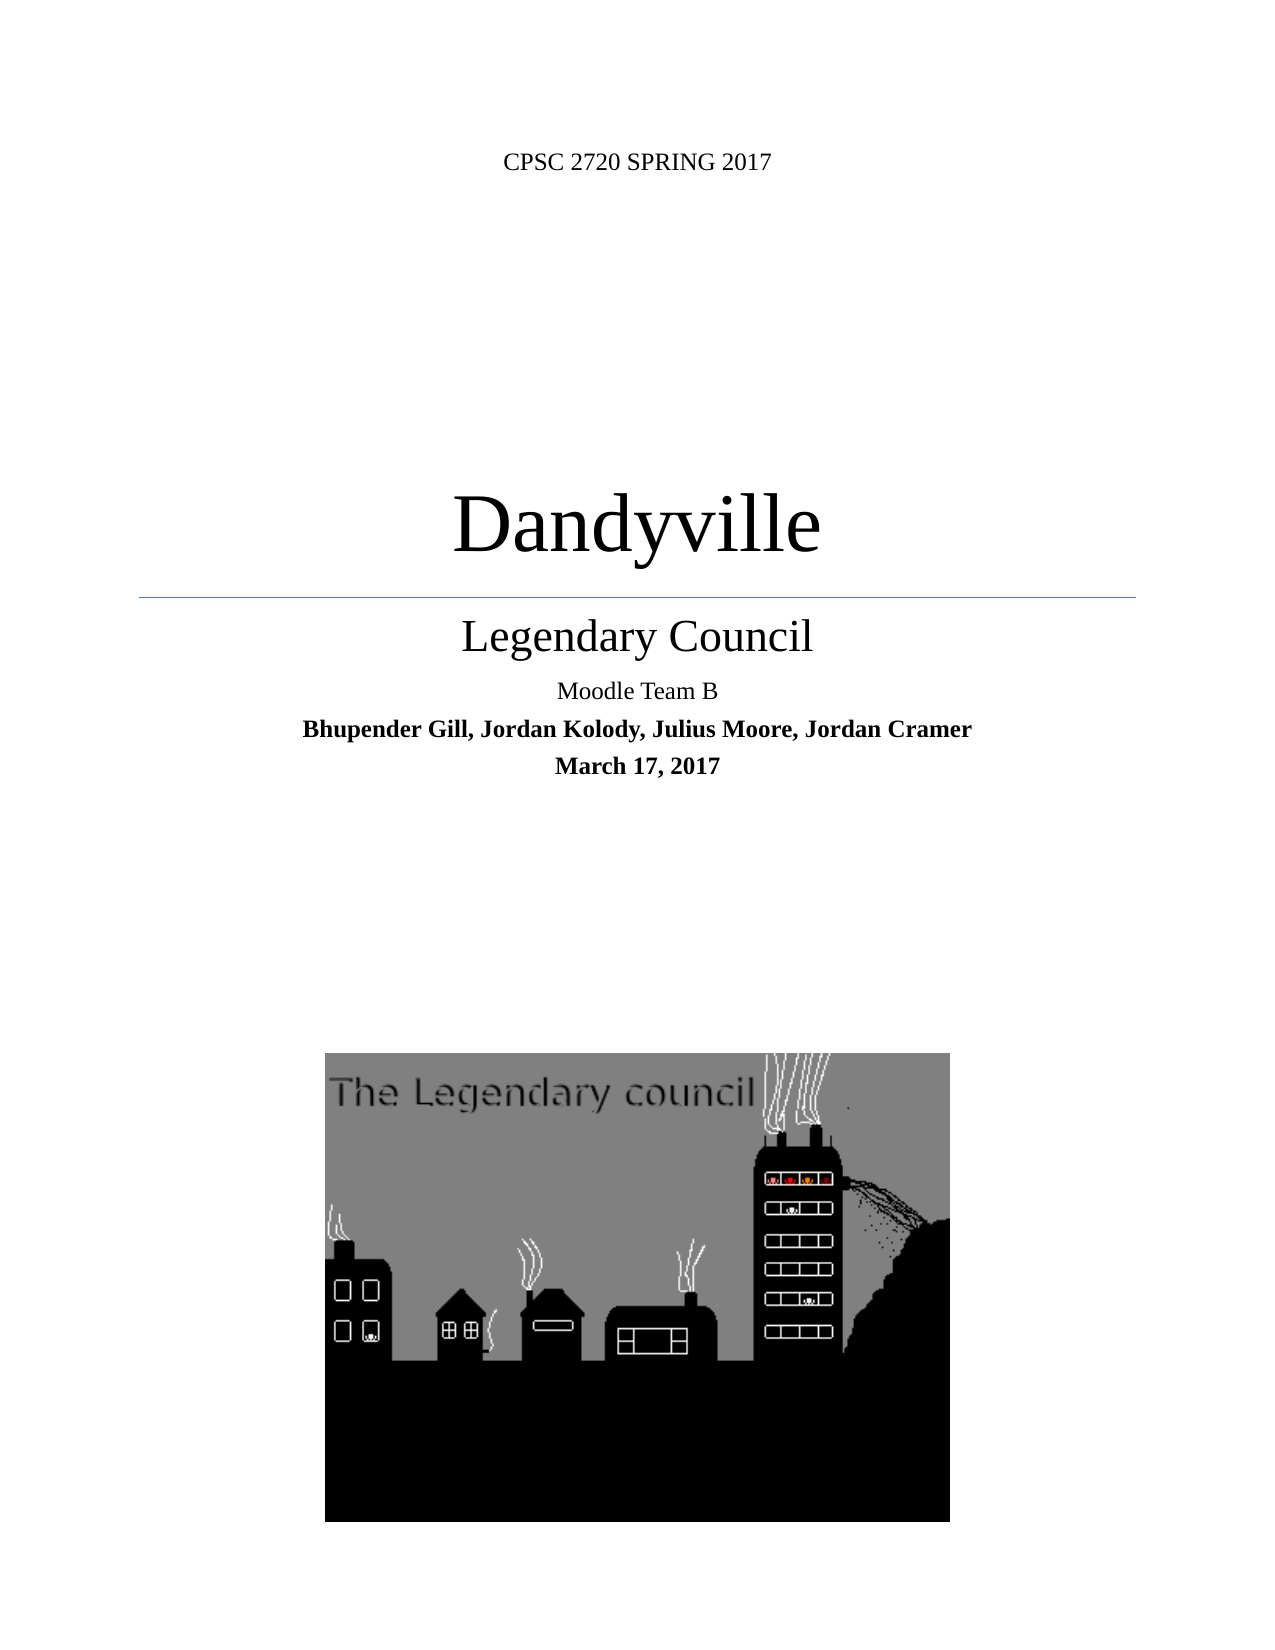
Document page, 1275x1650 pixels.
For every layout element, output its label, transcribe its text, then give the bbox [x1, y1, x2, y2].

table_cell Moodle Team B [139, 672, 1136, 709]
table_cell Bhupender Gill, Jordan Kolody, Julius Moore, Jordan Cramer [139, 709, 1136, 747]
table_header CPSC 2720 Spring 2017 [139, 147, 1136, 447]
picture [325, 1053, 950, 1522]
table_cell Legendary Council [139, 598, 1136, 672]
table_cell Dandyville [139, 447, 1136, 597]
table_cell March 17, 2017 [139, 747, 1136, 784]
